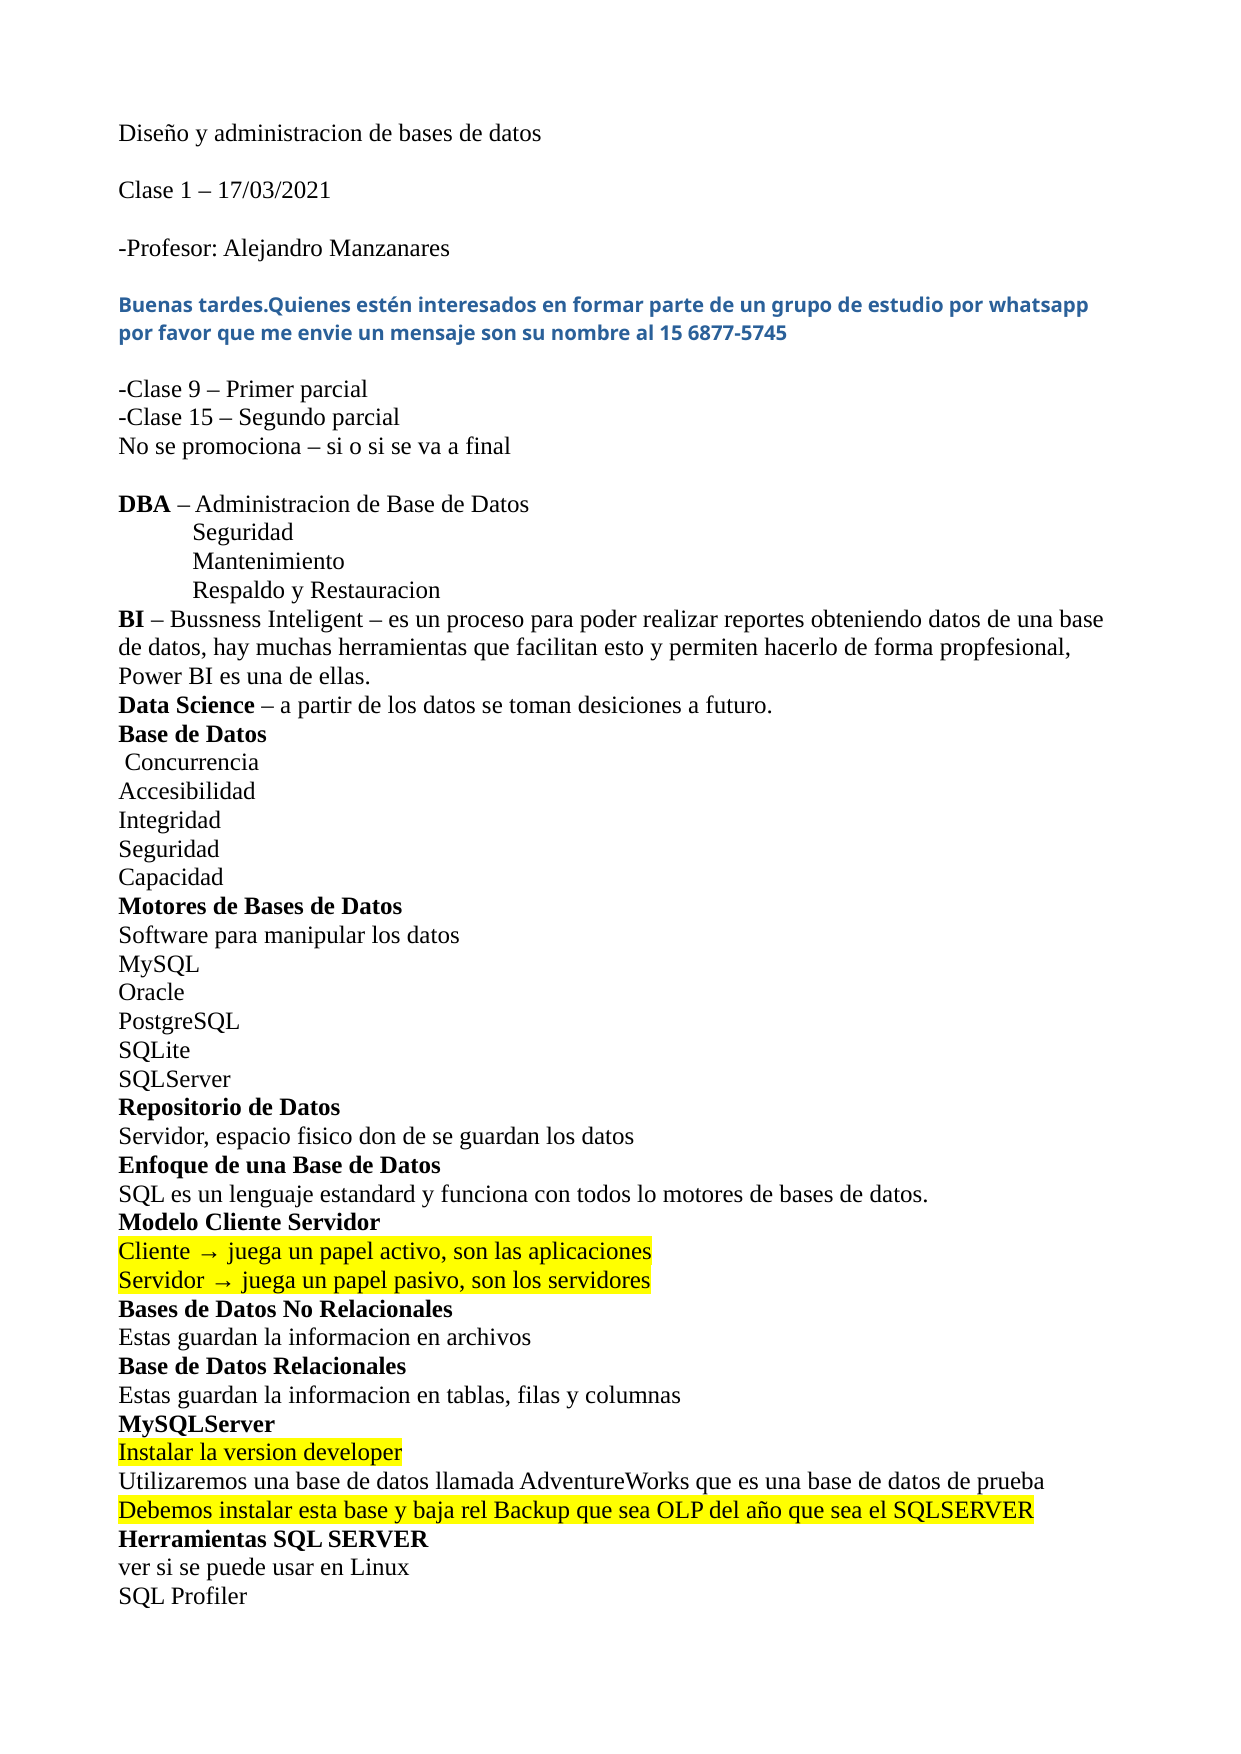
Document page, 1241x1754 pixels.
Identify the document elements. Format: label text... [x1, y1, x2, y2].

text Capacidad [118, 862, 1122, 891]
text -Clase 9 – Primer parcial [118, 374, 1122, 402]
text Software para manipular los datos [118, 920, 1122, 949]
text Utilizaremos una base de datos llamada AdventureWorks que es una base de datos de prueba [118, 1466, 1122, 1495]
text MySQL [118, 949, 1122, 977]
text Respaldo y Restauracion [118, 575, 1122, 604]
text BI – Bussness Inteligent – es un proceso para poder realizar reportes obteniendo datos de una base de datos, hay muchas herramientas que facilitan esto y permiten hacerlo de forma propfesional, Power BI es una de ellas. [118, 604, 1122, 690]
text Mantenimiento [118, 546, 1122, 575]
text ver si se puede usar en Linux [118, 1552, 1122, 1581]
text Estas guardan la informacion en tablas, filas y columnas [118, 1380, 1122, 1409]
text Integridad [118, 805, 1122, 834]
text DBA – Administracion de Base de Datos [118, 489, 1122, 517]
text Bases de Datos No Relacionales [118, 1294, 1122, 1322]
text Debemos instalar esta base y baja rel Backup que sea OLP del año que sea el SQLSERVER [118, 1495, 1122, 1524]
text PostgreSQL [118, 1006, 1122, 1035]
text Oracle [118, 977, 1122, 1006]
text Buenas tardes.Quienes estén interesados en formar parte de un grupo de estudio por whatsapp por favor que me envie un mensaje son su nombre al 15 6877-5745 [118, 291, 1122, 346]
text SQL es un lenguaje estandard y funciona con todos lo motores de bases de datos. [118, 1179, 1122, 1207]
text SQLServer [118, 1064, 1122, 1092]
text SQLite [118, 1035, 1122, 1064]
text Seguridad [118, 517, 1122, 546]
text Clase 1 – 17/03/2021 [118, 176, 1122, 204]
text Instalar la version developer [118, 1437, 1122, 1466]
text -Profesor: Alejandro Manzanares [118, 233, 1122, 262]
text Servidor → juega un papel pasivo, son los servidores [118, 1265, 1122, 1294]
text Data Science – a partir de los datos se toman desiciones a futuro. [118, 690, 1122, 719]
text Base de Datos [118, 719, 1122, 747]
text Repositorio de Datos [118, 1092, 1122, 1121]
text Base de Datos Relacionales [118, 1351, 1122, 1380]
text Estas guardan la informacion en archivos [118, 1322, 1122, 1351]
text -Clase 15 – Segundo parcial [118, 402, 1122, 431]
text No se promociona – si o si se va a final [118, 431, 1122, 460]
text Enfoque de una Base de Datos [118, 1150, 1122, 1179]
text Accesibilidad [118, 776, 1122, 805]
text Herramientas SQL SERVER [118, 1524, 1122, 1552]
text SQL Profiler [118, 1581, 1122, 1610]
text Seguridad [118, 834, 1122, 862]
text Motores de Bases de Datos [118, 891, 1122, 920]
text Cliente → juega un papel activo, son las aplicaciones [118, 1236, 1122, 1265]
text Concurrencia [118, 747, 1122, 776]
text Servidor, espacio fisico don de se guardan los datos [118, 1121, 1122, 1150]
text Diseño y administracion de bases de datos [118, 118, 1122, 147]
text Modelo Cliente Servidor [118, 1207, 1122, 1236]
text MySQLServer [118, 1409, 1122, 1437]
